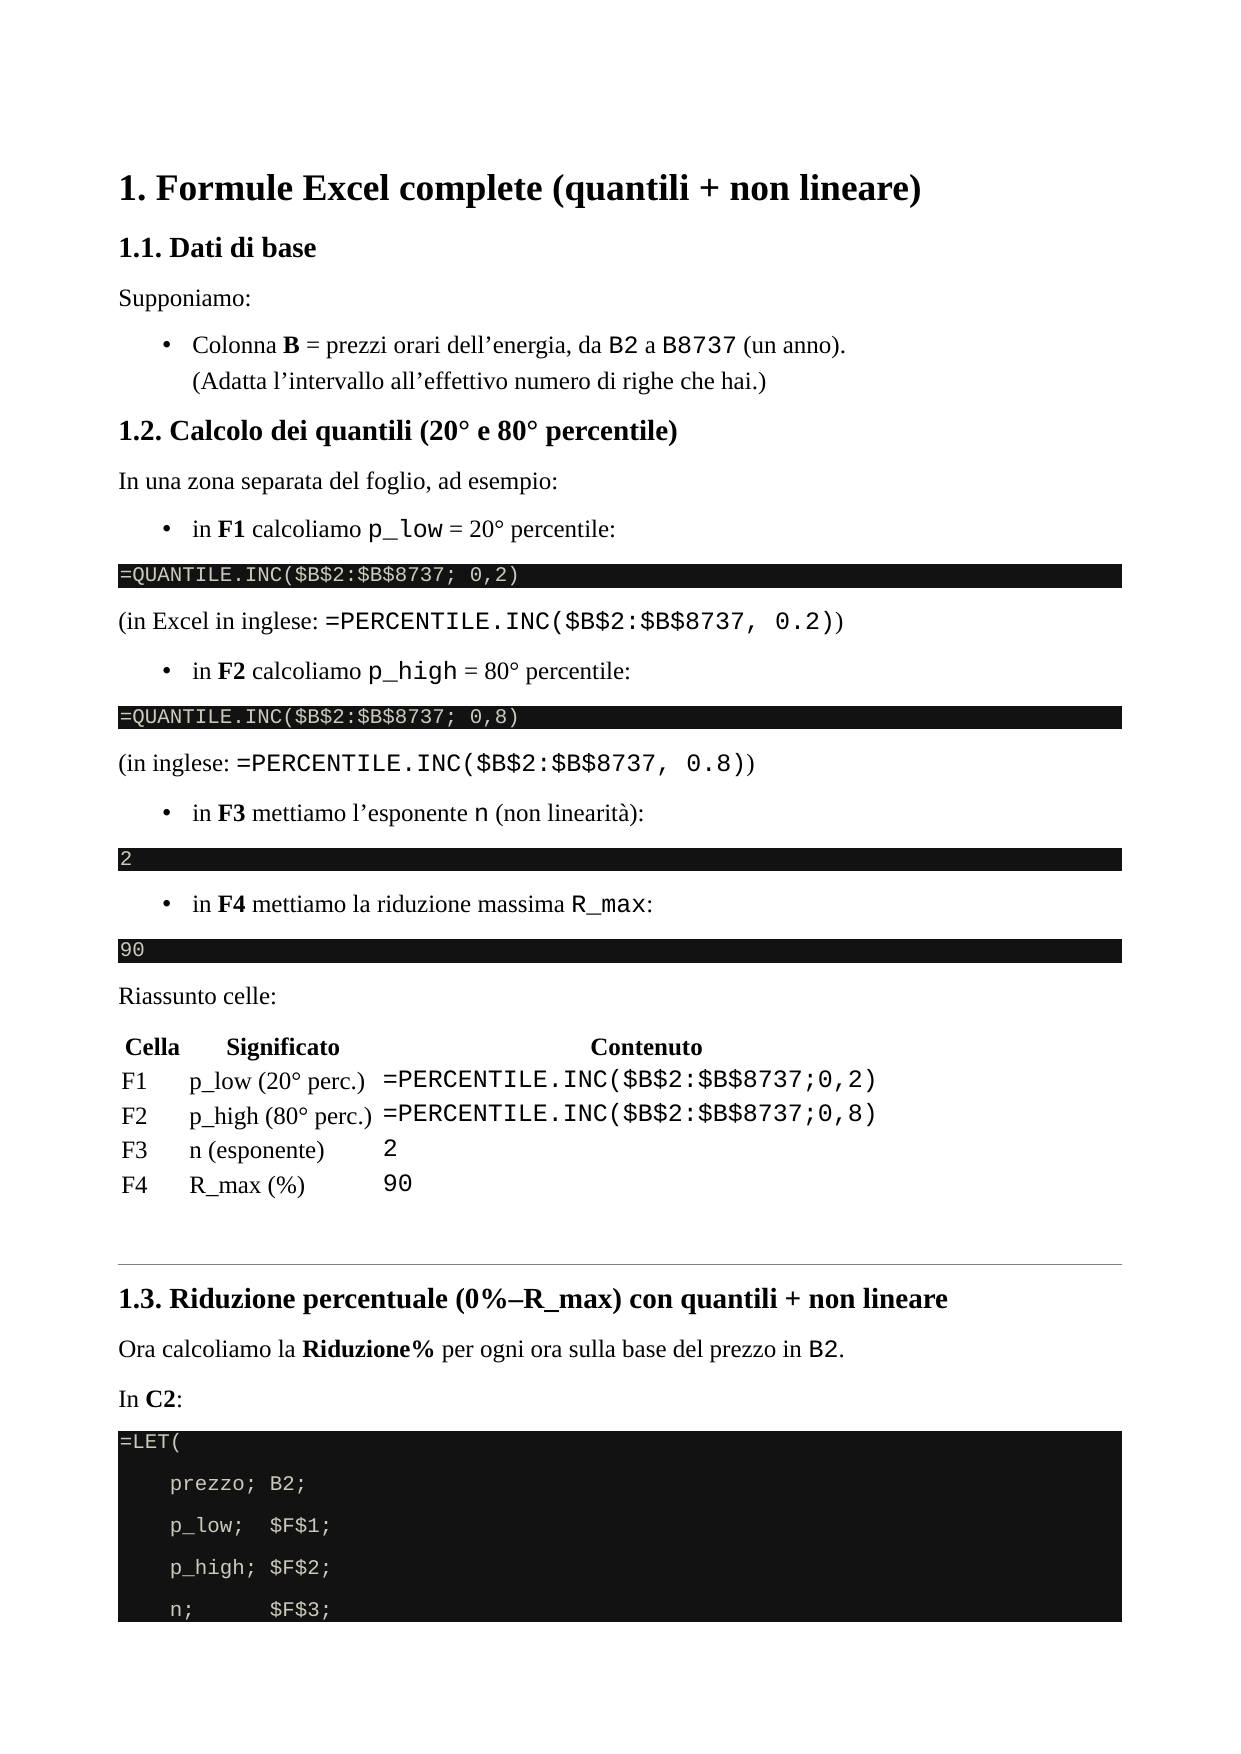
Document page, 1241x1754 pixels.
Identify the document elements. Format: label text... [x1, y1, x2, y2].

text Riassunto celle: [118, 981, 1122, 1010]
text Ora calcoliamo la Riduzione% per ogni ora sulla base del prezzo in B2. [118, 1334, 1122, 1365]
table_cell p_high (80° perc.) [186, 1098, 380, 1132]
table_cell 2 [380, 1133, 913, 1167]
table_cell =PERCENTILE.INC($B$2:$B$8737;0,2) [380, 1063, 913, 1098]
table_cell F2 [118, 1098, 186, 1132]
subtitle 1.3. Riduzione percentuale (0%–R_max) con quantili + non lineare [118, 1281, 1122, 1314]
text In C2: [118, 1384, 1122, 1413]
table_cell 90 [380, 1167, 913, 1202]
text n; $F$3; [118, 1598, 1122, 1622]
text In una zona separata del foglio, ad esempio: [118, 466, 1122, 495]
text =LET( [118, 1431, 1122, 1455]
list in F2 calcoliamo p_high = 80° percentile: [162, 656, 1122, 687]
list in F3 mettiamo l’esponente n (non linearità): [162, 798, 1122, 828]
list Colonna B = prezzi orari dell’energia, da B2 a B8737 (un anno). (Adatta l’intervallo all’effettivo numero di righe che hai.) [162, 331, 1122, 394]
text 90 [118, 939, 1122, 963]
subtitle 1.1. Dati di base [118, 230, 1122, 263]
table_cell F4 [118, 1167, 186, 1202]
text p_high; $F$2; [118, 1557, 1122, 1580]
list in F4 mettiamo la riduzione massima R_max: [162, 889, 1122, 920]
table_cell R_max (%) [186, 1167, 380, 1202]
text =QUANTILE.INC($B$2:$B$8737; 0,2) [118, 564, 1122, 588]
table_header Significato [186, 1029, 380, 1063]
table_cell n (esponente) [186, 1133, 380, 1167]
table_cell =PERCENTILE.INC($B$2:$B$8737;0,8) [380, 1098, 913, 1132]
text p_low; $F$1; [118, 1515, 1122, 1539]
text 2 [118, 848, 1122, 871]
table_cell p_low (20° perc.) [186, 1063, 380, 1098]
table_header Contenuto [380, 1029, 913, 1063]
text Supponiamo: [118, 283, 1122, 312]
subtitle 1. Formule Excel complete (quantili + non lineare) [118, 166, 1122, 209]
text (in Excel in inglese: =PERCENTILE.INC($B$2:$B$8737, 0.2)) [118, 606, 1122, 637]
table_cell F3 [118, 1133, 186, 1167]
table_cell F1 [118, 1063, 186, 1098]
table_header Cella [118, 1029, 186, 1063]
text (in inglese: =PERCENTILE.INC($B$2:$B$8737, 0.8)) [118, 748, 1122, 778]
list in F1 calcoliamo p_low = 20° percentile: [162, 514, 1122, 545]
text prezzo; B2; [118, 1473, 1122, 1497]
text =QUANTILE.INC($B$2:$B$8737; 0,8) [118, 706, 1122, 729]
subtitle 1.2. Calcolo dei quantili (20° e 80° percentile) [118, 413, 1122, 447]
